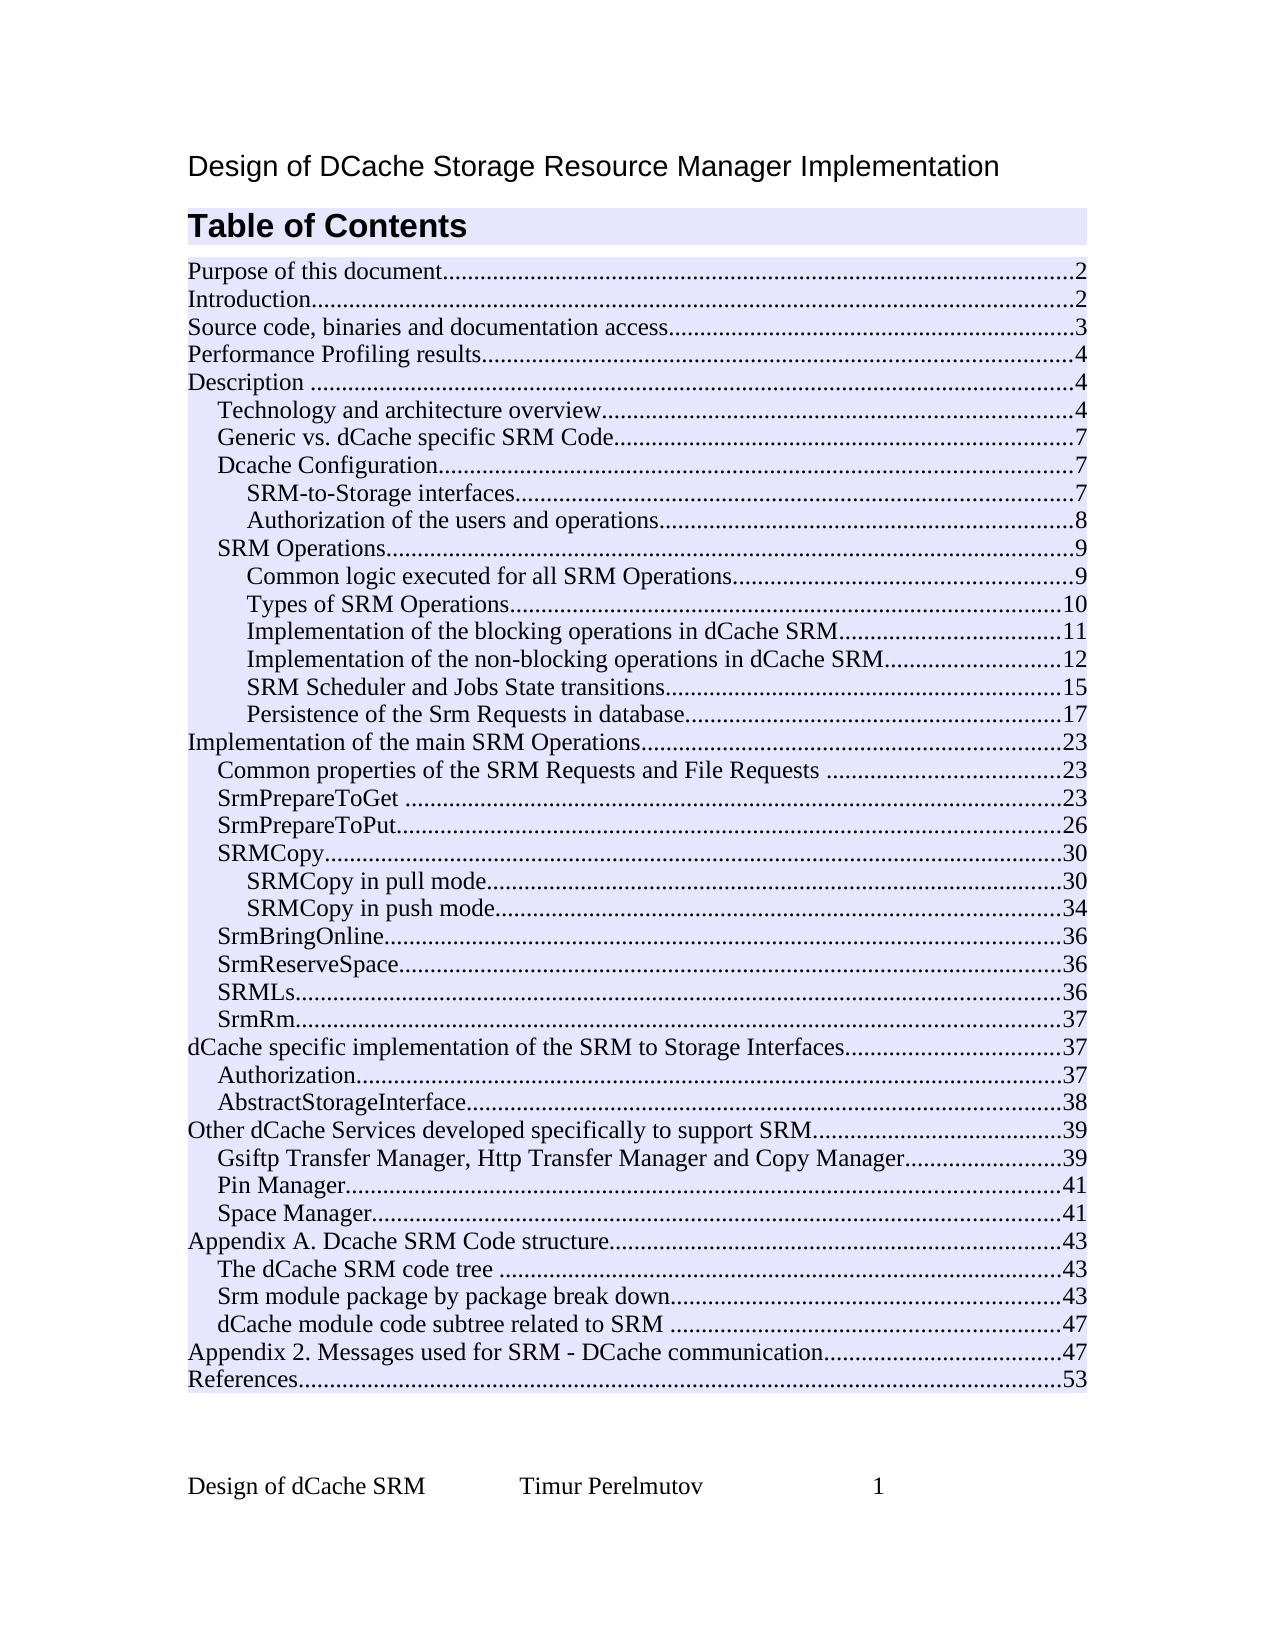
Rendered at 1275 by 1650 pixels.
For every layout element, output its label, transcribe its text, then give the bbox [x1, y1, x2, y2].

text Pin Manager 41 [217, 1172, 1087, 1199]
text Types of SRM Operations 10 [246, 590, 1087, 617]
text Appendix A. Dcache SRM Code structure 43 [187, 1227, 1087, 1255]
text Purpose of this document 2 [187, 257, 1087, 285]
text SRMCopy in push mode 34 [246, 894, 1087, 922]
text SrmBringOnline 36 [217, 922, 1087, 950]
text SRMCopy in pull mode 30 [246, 867, 1087, 894]
text SRM Operations 9 [217, 534, 1087, 562]
text Generic vs. dCache specific SRM Code 7 [217, 423, 1087, 451]
subtitle Table of Contents [187, 208, 1087, 245]
text Source code, binaries and documentation access 3 [187, 313, 1087, 340]
text Authorization 37 [217, 1061, 1087, 1088]
text Authorization of the users and operations 8 [246, 507, 1087, 534]
text Implementation of the blocking operations in dCache SRM 11 [246, 617, 1087, 645]
text SRM Scheduler and Jobs State transitions. 15 [246, 673, 1087, 701]
text Common logic executed for all SRM Operations. 9 [246, 562, 1087, 590]
text Technology and architecture overview 4 [217, 396, 1087, 423]
text Introduction 2 [187, 285, 1087, 313]
text SRMCopy 30 [217, 839, 1087, 867]
text dCache module code subtree related to SRM 47 [217, 1310, 1087, 1338]
text SrmPrepareToPut 26 [217, 811, 1087, 839]
text Implementation of the non-blocking operations in dCache SRM 12 [246, 645, 1087, 673]
text SrmReserveSpace 36 [217, 950, 1087, 978]
text Persistence of the Srm Requests in database. 17 [246, 701, 1087, 728]
text Implementation of the main SRM Operations 23 [187, 728, 1087, 756]
text SRMLs 36 [217, 978, 1087, 1005]
text Space Manager 41 [217, 1199, 1087, 1227]
text Performance Profiling results 4 [187, 340, 1087, 368]
text References 53 [187, 1366, 1087, 1393]
text Dcache Configuration 7 [217, 451, 1087, 479]
text SRM-to-Storage interfaces 7 [246, 479, 1087, 507]
text Common properties of the SRM Requests and File Requests 23 [217, 756, 1087, 784]
text SrmPrepareToGet 23 [217, 784, 1087, 811]
text Appendix 2. Messages used for SRM - DCache communication 47 [187, 1338, 1087, 1366]
text Other dCache Services developed specifically to support SRM. 39 [187, 1116, 1087, 1144]
text Srm module package by package break down 43 [217, 1282, 1087, 1310]
text AbstractStorageInterface 38 [217, 1088, 1087, 1116]
text Description 4 [187, 368, 1087, 396]
text The dCache SRM code tree 43 [217, 1255, 1087, 1282]
text dCache specific implementation of the SRM to Storage Interfaces. 37 [187, 1033, 1087, 1061]
text SrmRm 37 [217, 1005, 1087, 1033]
text Gsiftp Transfer Manager, Http Transfer Manager and Copy Manager 39 [217, 1144, 1087, 1172]
subtitle Design of DCache Storage Resource Manager Implementation [187, 150, 1087, 183]
